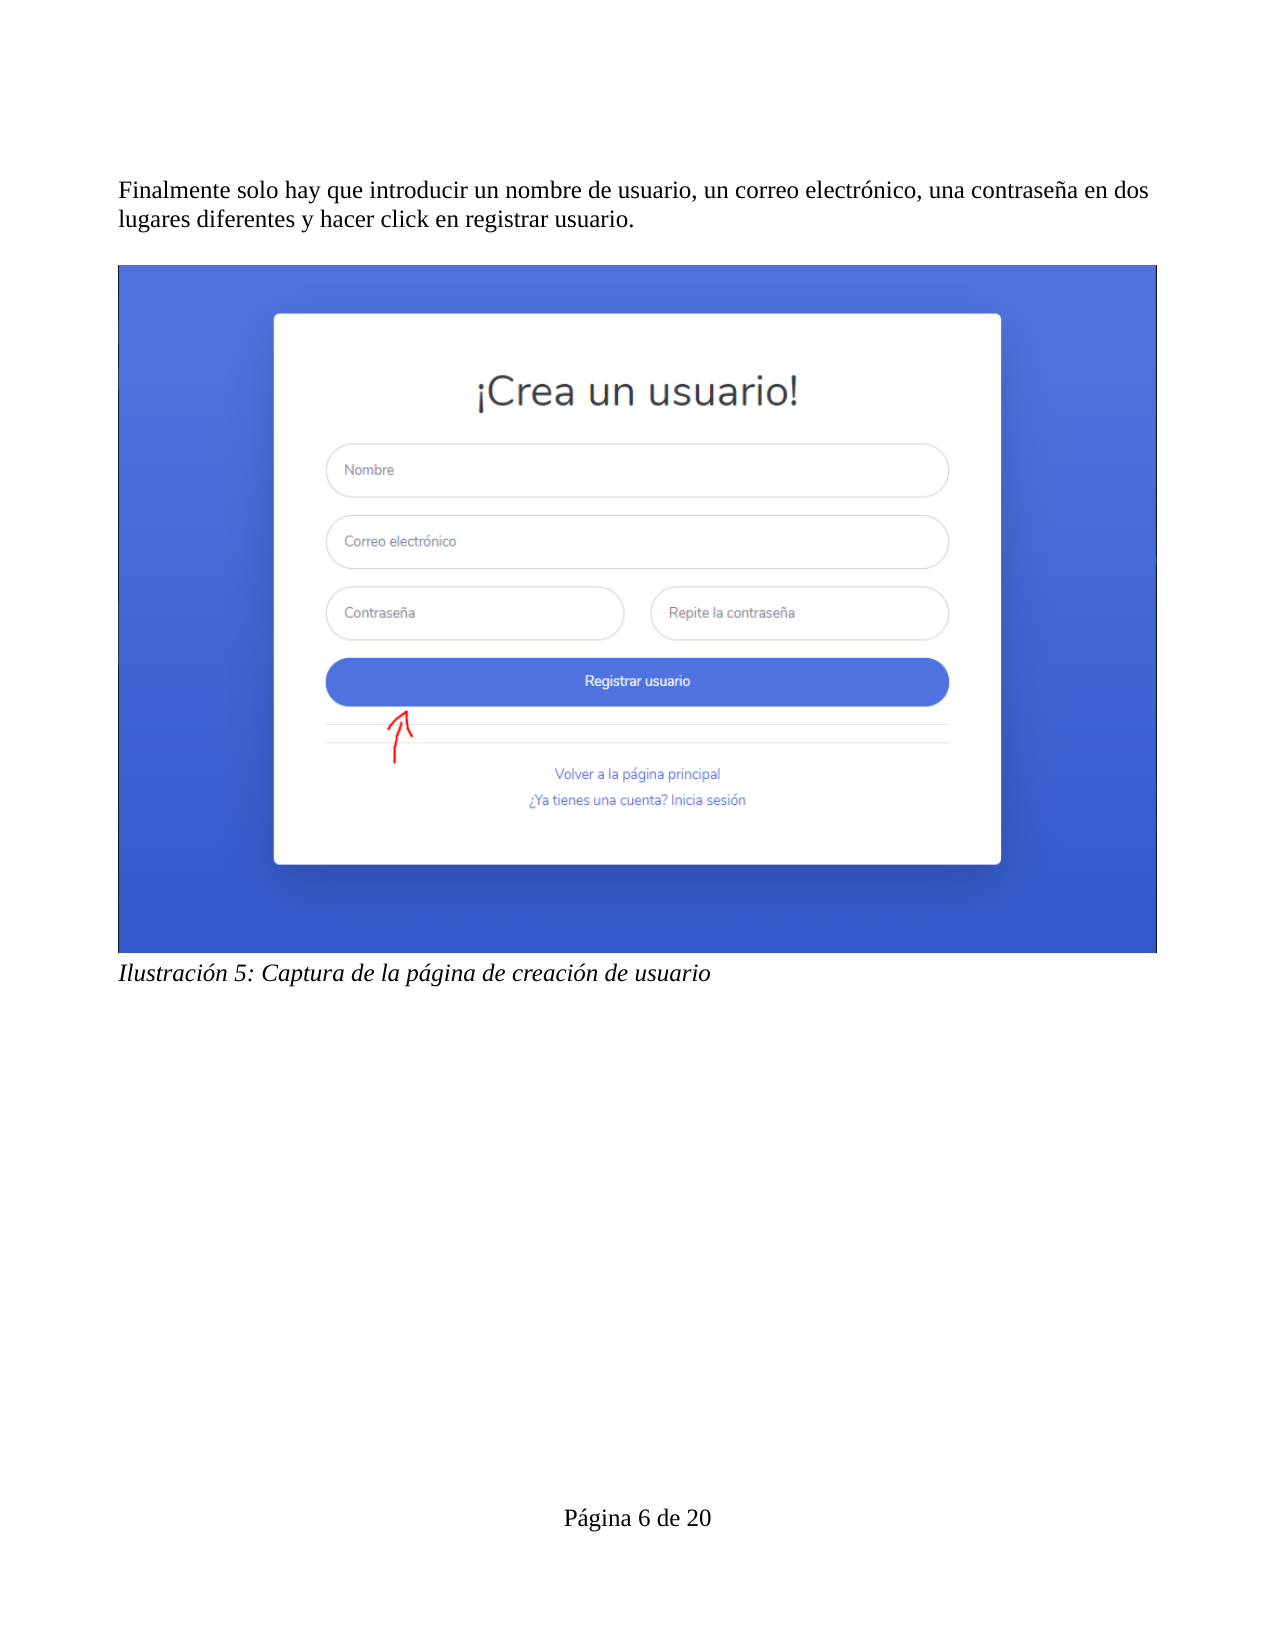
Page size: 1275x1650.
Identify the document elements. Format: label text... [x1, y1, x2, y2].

text Ilustración 5: Captura de la página de creación de usuario [118, 953, 1157, 987]
text Finalmente solo hay que introducir un nombre de usuario, un correo electrónico, una contraseña en dos lugares diferentes y hacer click en registrar usuario. [118, 176, 1157, 233]
picture [118, 265, 1157, 953]
